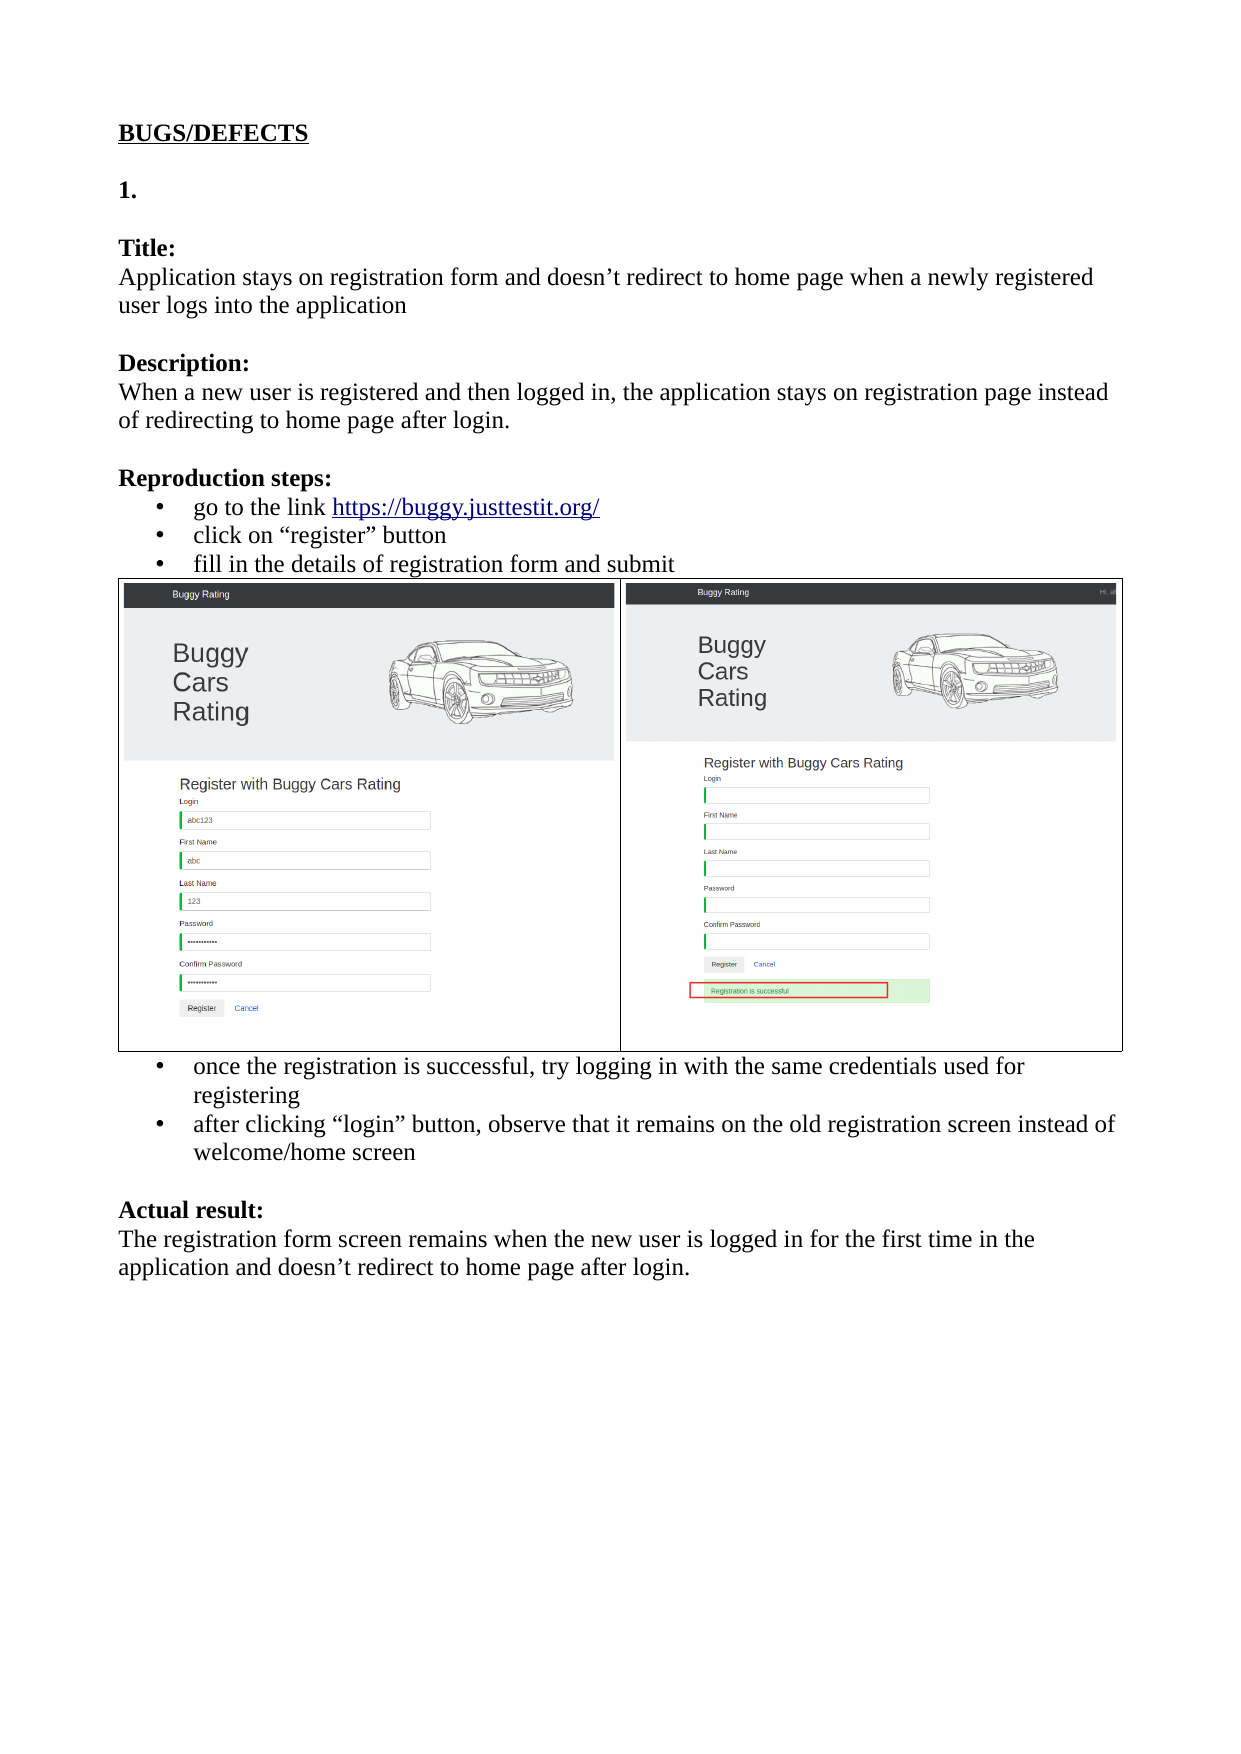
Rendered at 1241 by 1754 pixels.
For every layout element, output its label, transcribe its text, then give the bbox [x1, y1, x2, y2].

table_header [119, 579, 620, 1051]
text Title: [118, 233, 1122, 262]
list after clicking “login” button, observe that it remains on the old registration screen instead of welcome/home screen [156, 1109, 1122, 1166]
text BUGS/DEFECTS [118, 118, 1122, 147]
text The registration form screen remains when the new user is logged in for the first time in the application and doesn’t redirect to home page after login. [118, 1224, 1122, 1281]
table_header [621, 579, 1122, 1051]
list go to the link https://buggy.justtestit.org/ [156, 492, 1122, 521]
text Actual result: [118, 1195, 1122, 1224]
text Application stays on registration form and doesn’t redirect to home page when a newly registered user logs into the application [118, 262, 1122, 319]
picture [123, 583, 615, 1017]
text Reproduction steps: [118, 463, 1122, 492]
text 1. [118, 176, 1122, 204]
list once the registration is successful, try logging in with the same credentials used for registering [156, 1052, 1122, 1109]
text Description: [118, 348, 1122, 377]
picture [625, 583, 1117, 1011]
list click on “register” button [156, 521, 1122, 549]
text When a new user is registered and then logged in, the application stays on registration page instead of redirecting to home page after login. [118, 377, 1122, 434]
list fill in the details of registration form and submit [156, 549, 1122, 578]
